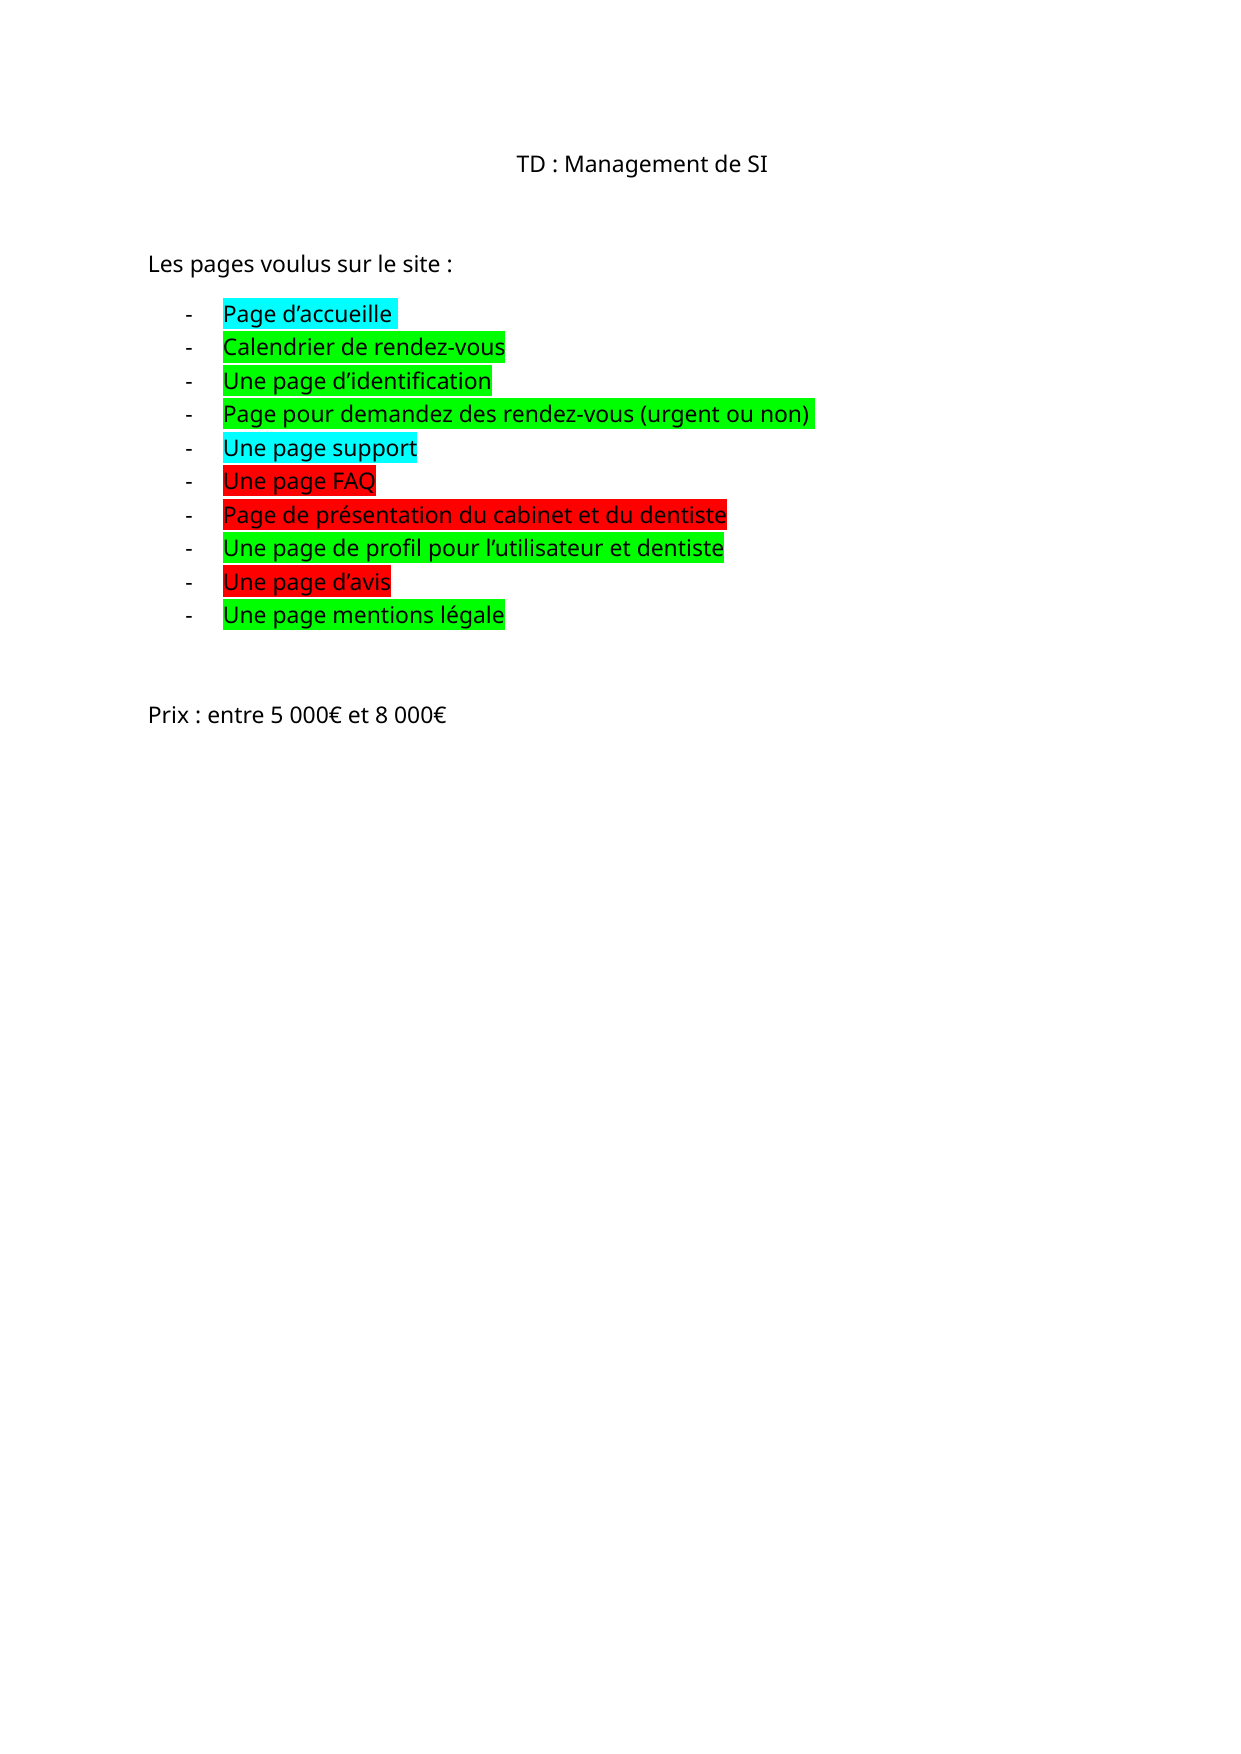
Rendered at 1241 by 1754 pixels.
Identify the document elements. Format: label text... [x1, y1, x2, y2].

list Une page d’identification [185, 365, 1093, 396]
list Une page support [185, 432, 1093, 463]
list Une page mentions légale [185, 599, 1093, 630]
text TD : Management de SI [148, 148, 1093, 179]
list Une page FAQ [185, 465, 1093, 496]
list Calendrier de rendez-vous [185, 331, 1093, 363]
text Prix : entre 5 000€ et 8 000€ [148, 699, 1093, 730]
list Page d’accueille [185, 298, 1093, 329]
text Les pages voulus sur le site : [148, 248, 1093, 279]
list Page pour demandez des rendez-vous (urgent ou non) [185, 398, 1093, 429]
list Une page d’avis [185, 565, 1093, 597]
list Une page de profil pour l’utilisateur et dentiste [185, 532, 1093, 563]
list Page de présentation du cabinet et du dentiste [185, 498, 1093, 530]
